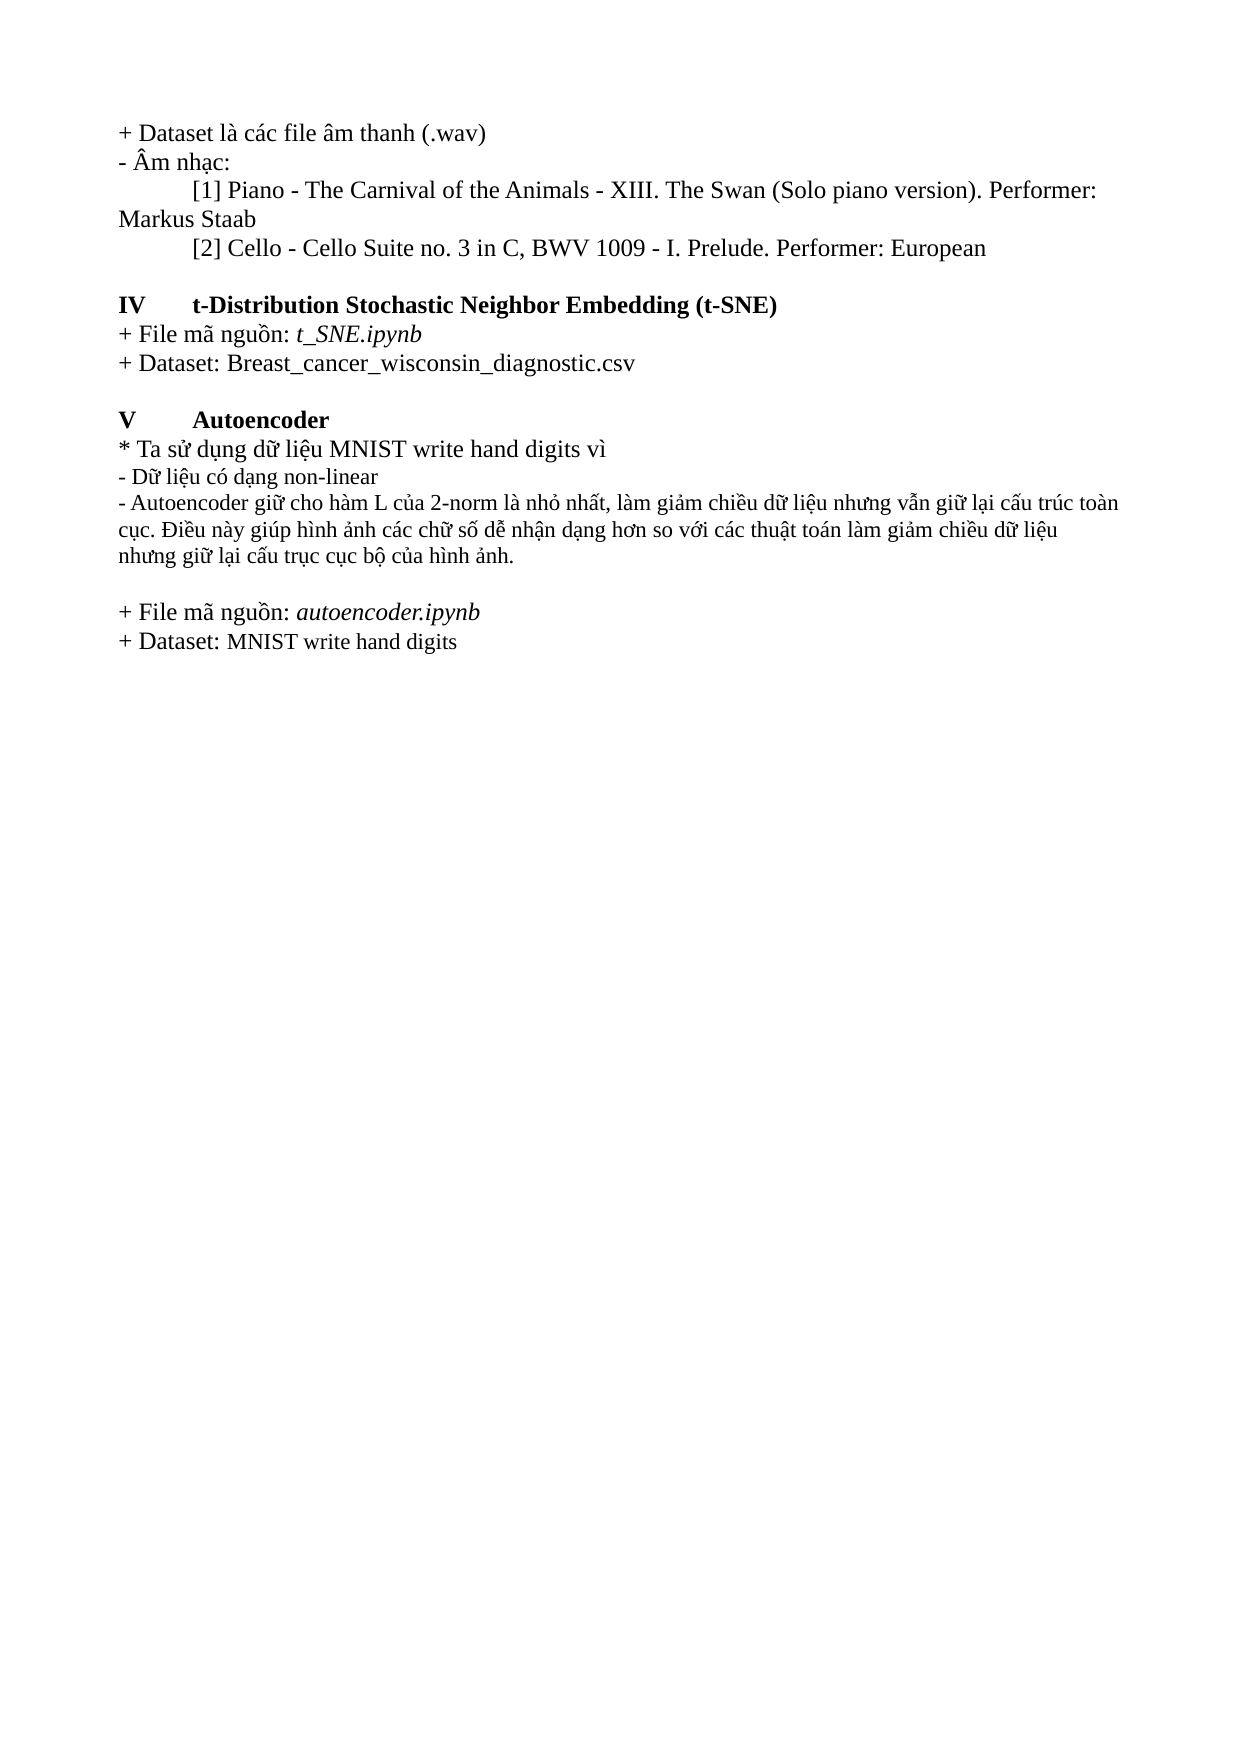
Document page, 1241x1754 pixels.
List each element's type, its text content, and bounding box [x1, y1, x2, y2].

text - Âm nhạc: [118, 147, 1122, 176]
text + File mã nguồn: t_SNE.ipynb [118, 319, 1122, 348]
text [2] Cello - Cello Suite no. 3 in C, BWV 1009 - I. Prelude. Performer: European [118, 233, 1122, 262]
text + Dataset là các file âm thanh (.wav) [118, 118, 1122, 147]
text IV t-Distribution Stochastic Neighbor Embedding (t-SNE) [118, 291, 1122, 319]
text V Autoencoder [118, 406, 1122, 434]
text * Ta sử dụng dữ liệu MNIST write hand digits vì [118, 434, 1122, 463]
text + File mã nguồn: autoencoder.ipynb [118, 597, 1122, 626]
text [1] Piano - The Carnival of the Animals - XIII. The Swan (Solo piano version). Performer: Markus Staab [118, 176, 1122, 233]
text - Dữ liệu có dạng non-linear [118, 463, 1122, 489]
text + Dataset: Breast_cancer_wisconsin_diagnostic.csv [118, 348, 1122, 377]
text - Autoencoder giữ cho hàm L của 2-norm là nhỏ nhất, làm giảm chiều dữ liệu nhưng vẫn giữ lại cấu trúc toàn cục. Điều này giúp hình ảnh các chữ số dễ nhận dạng hơn so với các thuật toán làm giảm chiều dữ liệu nhưng giữ lại cấu trục cục bộ của hình ảnh. [118, 489, 1122, 568]
text + Dataset: MNIST write hand digits [118, 626, 1122, 655]
